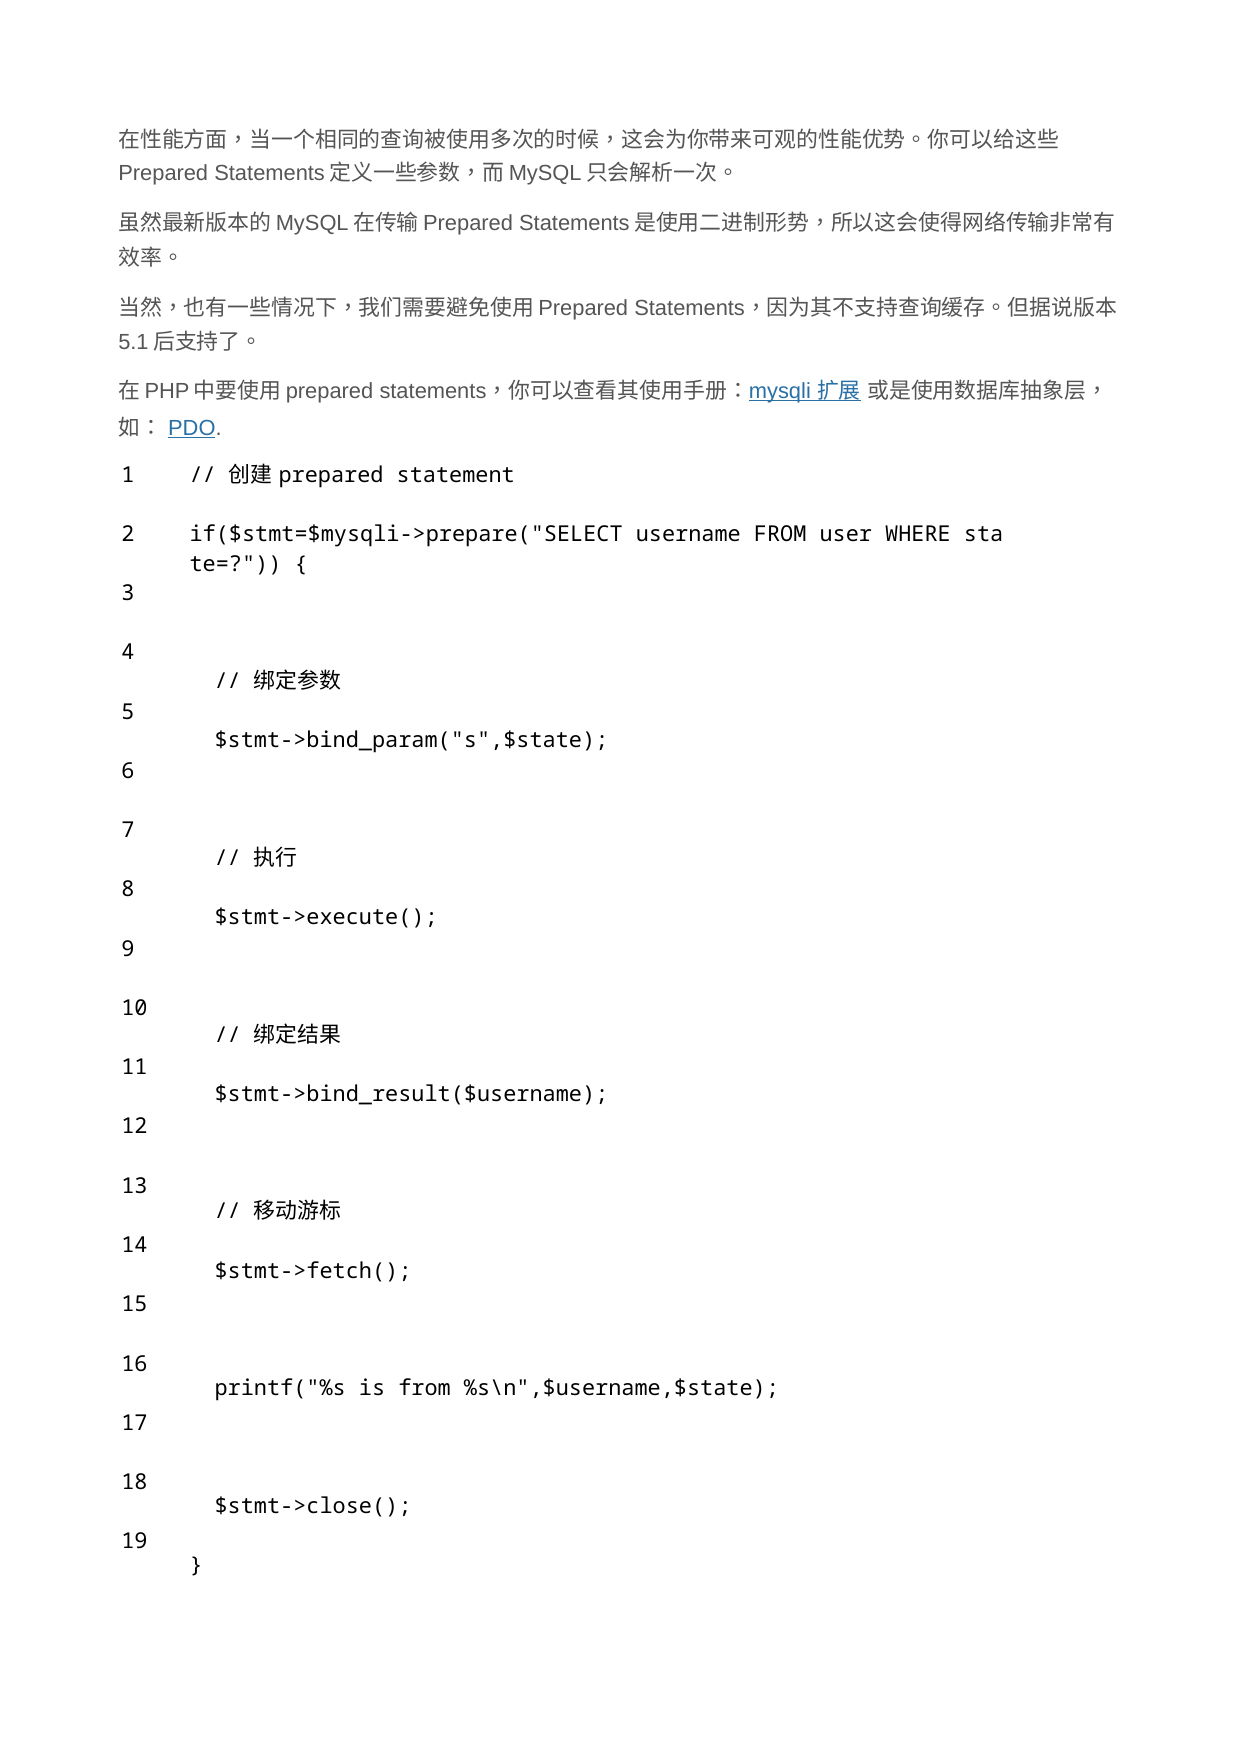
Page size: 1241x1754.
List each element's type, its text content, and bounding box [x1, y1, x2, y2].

text 在性能方面，当一个相同的查询被使用多次的时候，这会为你带来可观的性能优势。你可以给这些Prepared Statements定义一些参数，而MySQL只会解析一次。 [118, 118, 1122, 187]
text 当然，也有一些情况下，我们需要避免使用Prepared Statements，因为其不支持查询缓存。但据说版本5.1后支持了。 [118, 287, 1122, 356]
table_header // 创建 prepared statement if($stmt=$mysqli->prepare("SELECT username FROM user WHERE state=?")) { // 绑定参数 $stmt->bind_param("s",$state); // 执行 $stmt->execute(); // 绑定结果 $stmt->bind_result($username); // 移动游标 $stmt->fetch(); printf("%s is from %s\n",$username,$state); $stmt->close(); } [186, 456, 1011, 1611]
text 在PHP中要使用prepared statements，你可以查看其使用手册：mysqli 扩展 或是使用数据库抽象层，如： PDO. [118, 371, 1122, 440]
table_header 1 2 3 4 5 6 7 8 9 10 11 12 13 14 15 16 17 18 19 [118, 456, 186, 1611]
text 虽然最新版本的MySQL在传输Prepared Statements是使用二进制形势，所以这会使得网络传输非常有效率。 [118, 202, 1122, 271]
